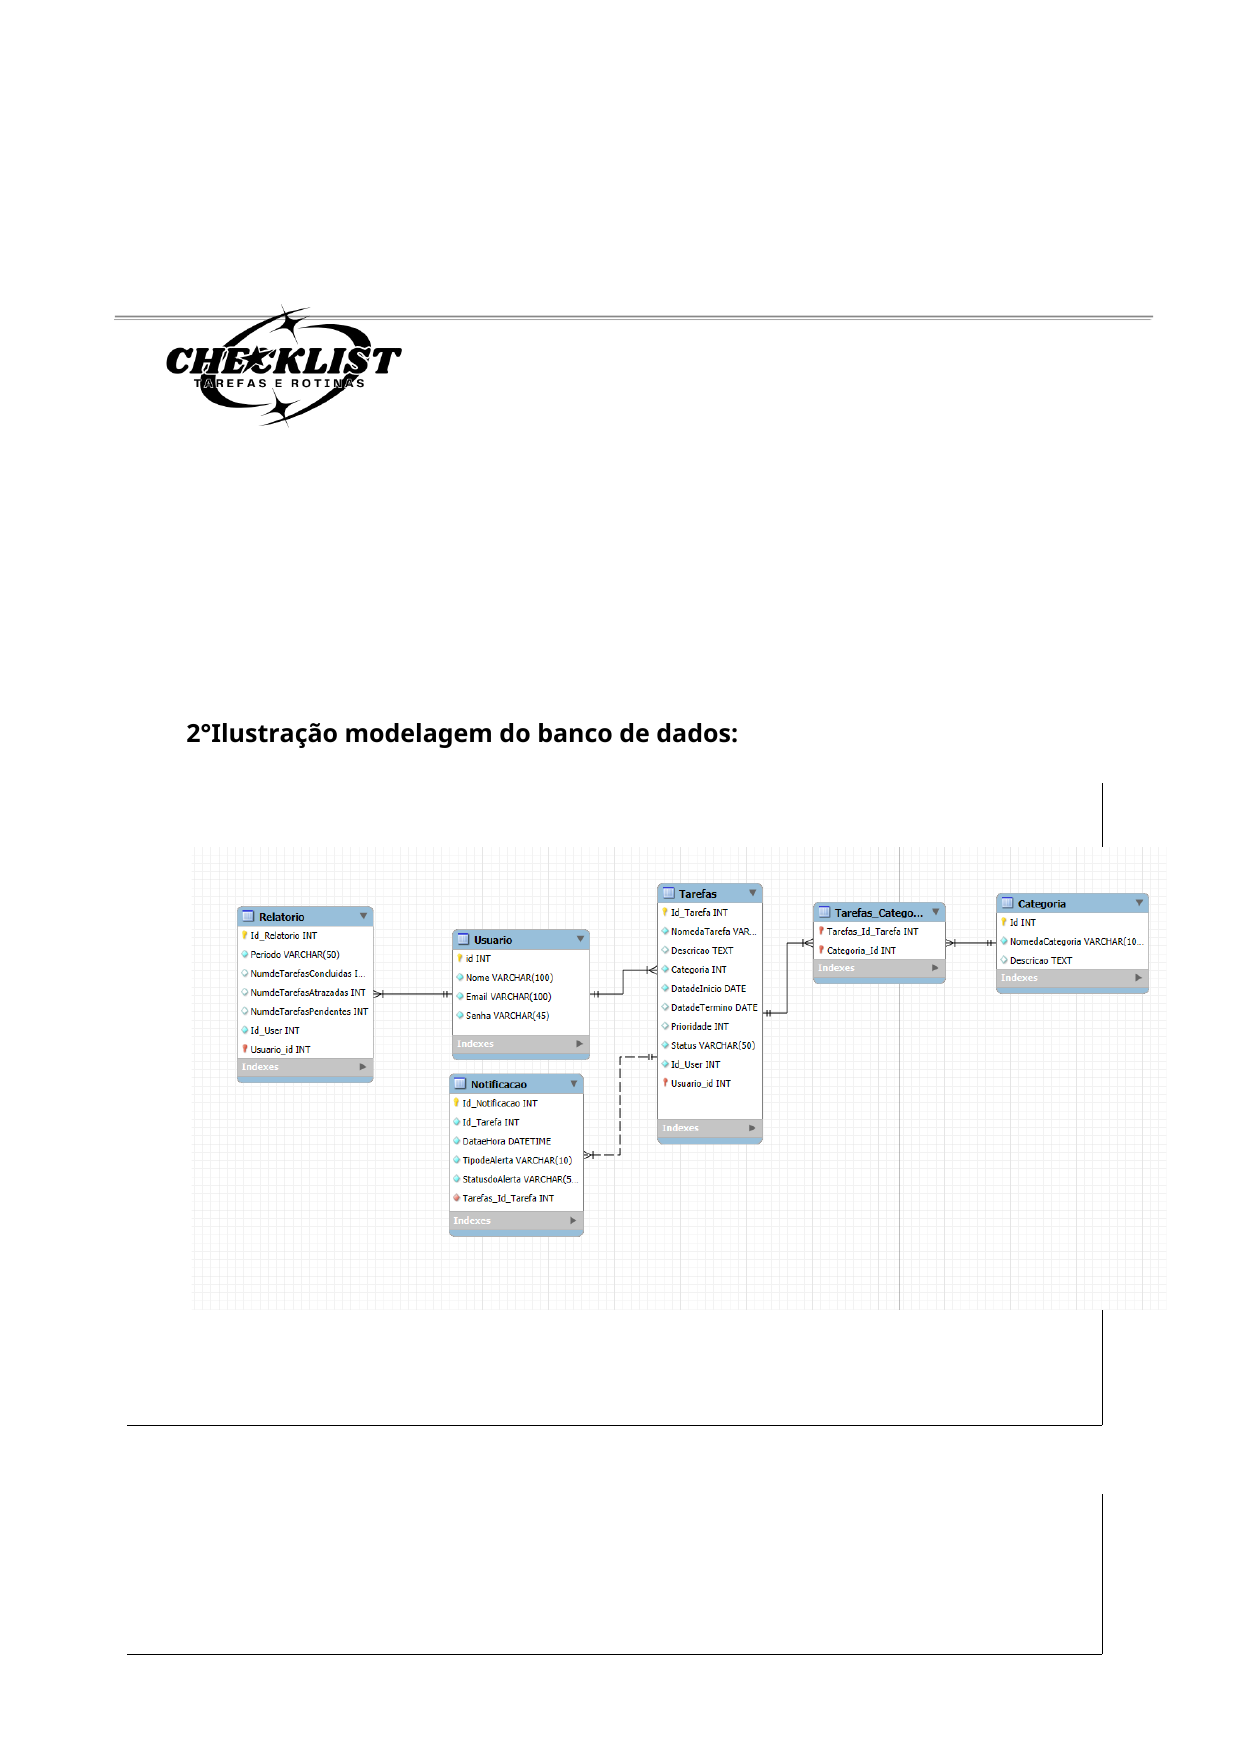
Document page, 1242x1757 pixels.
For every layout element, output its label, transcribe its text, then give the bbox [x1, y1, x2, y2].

subtitle 2°Ilustração modelagem do banco de dados: [186, 715, 1102, 749]
